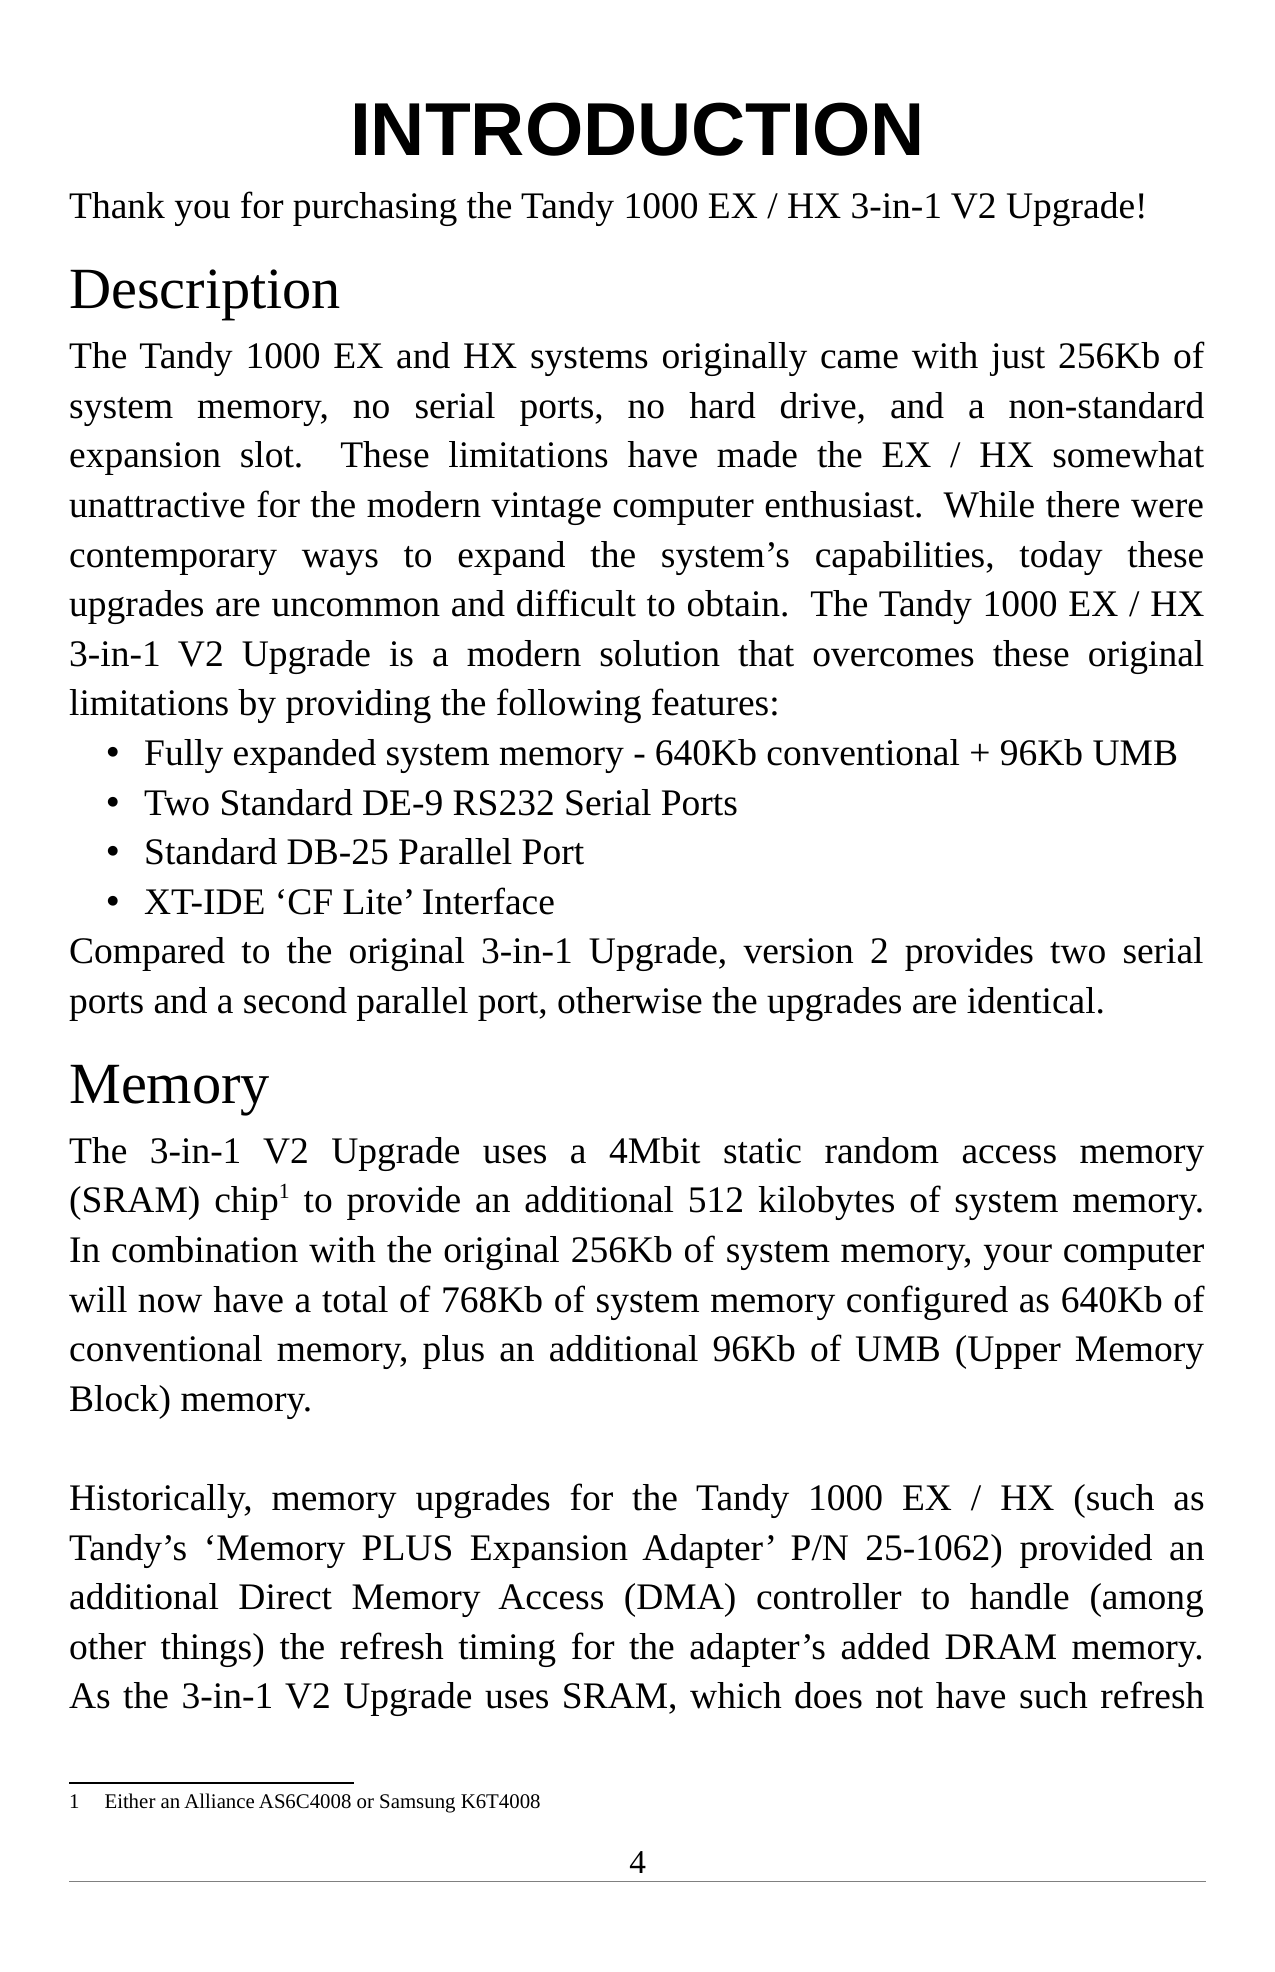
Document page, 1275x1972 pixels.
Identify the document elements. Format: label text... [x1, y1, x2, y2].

text Compared to the original 3-in-1 Upgrade, version 2 provides two serial ports and a second parallel port, otherwise the upgrades are identical. [69, 929, 1206, 1021]
text Thank you for purchasing the Tandy 1000 EX / HX 3-in-1 V2 Upgrade! [69, 184, 1206, 227]
text Either an Alliance AS6C4008 or Samsung K6T4008 [69, 1789, 1206, 1813]
text The Tandy 1000 EX and HX systems originally came with just 256Kb of system memory, no serial ports, no hard drive, and a non-standard expansion slot. These limitations have made the EX / HX somewhat unattractive for the modern vintage computer enthusiast. While there were contemporary ways to expand the system’s capabilities, today these upgrades are uncommon and difficult to obtain. The Tandy 1000 EX / HX 3-in-1 V2 Upgrade is a modern solution that overcomes these original limitations by providing the following features: [69, 334, 1206, 724]
list XT-IDE ‘CF Lite’ Interface [106, 879, 1206, 922]
subtitle Memory [69, 1049, 1206, 1116]
list Fully expanded system memory - 640Kb conventional + 96Kb UMB [106, 730, 1206, 773]
text Historically, memory upgrades for the Tandy 1000 EX / HX (such as Tandy’s ‘Memory PLUS Expansion Adapter’ P/N 25-1062) provided an additional Direct Memory Access (DMA) controller to handle (among other things) the refresh timing for the adapter’s added DRAM memory. As the 3-in-1 V2 Upgrade uses SRAM, which does not have such refresh [69, 1475, 1206, 1717]
subtitle INTRODUCTION [69, 85, 1206, 171]
subtitle Description [69, 254, 1206, 321]
text The 3-in-1 V2 Upgrade uses a 4Mbit static random access memory (SRAM) chip to provide an additional 512 kilobytes of system memory. In combination with the original 256Kb of system memory, your computer will now have a total of 768Kb of system memory configured as 640Kb of conventional memory, plus an additional 96Kb of UMB (Upper Memory Block) memory. [69, 1128, 1206, 1419]
list Standard DB-25 Parallel Port [106, 829, 1206, 873]
list Two Standard DE-9 RS232 Serial Ports [106, 780, 1206, 823]
